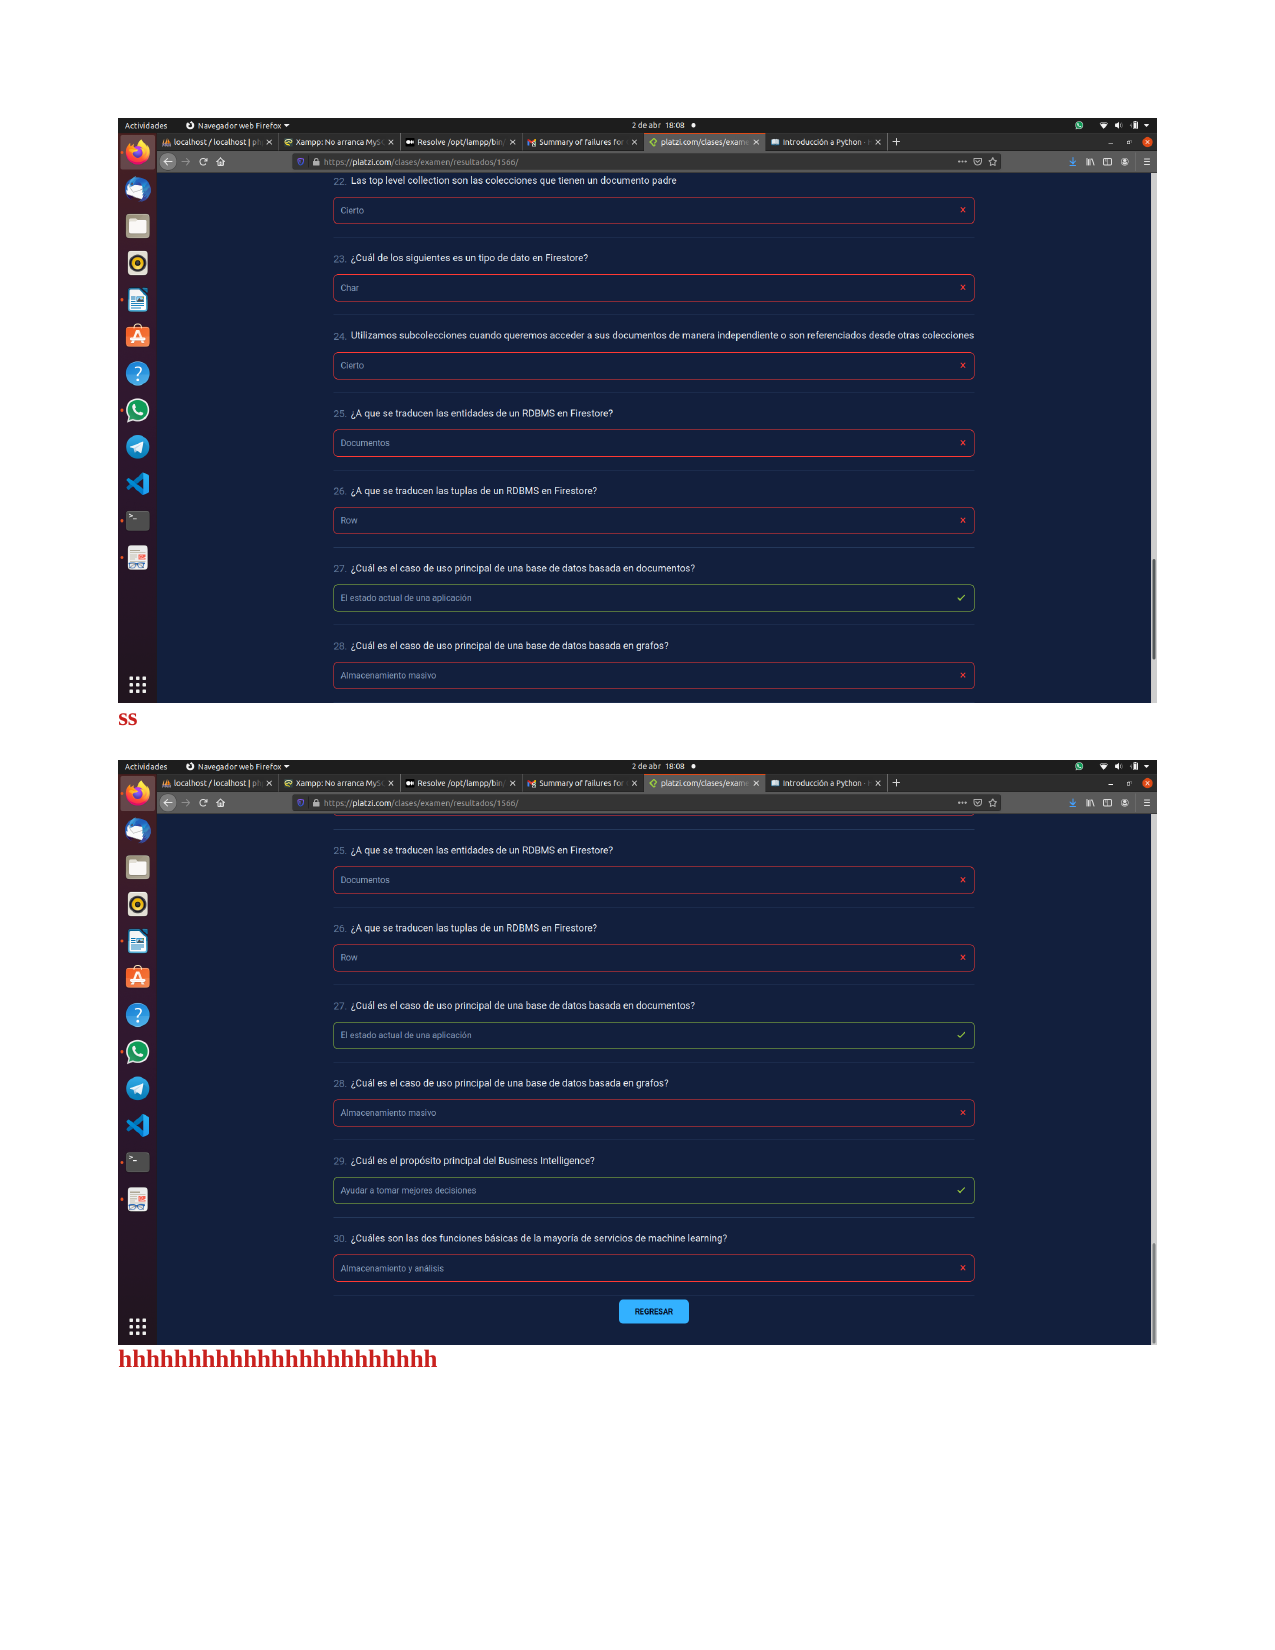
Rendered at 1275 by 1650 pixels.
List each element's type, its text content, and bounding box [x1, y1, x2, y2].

picture [118, 760, 1157, 1345]
text hhhhhhhhhhhhhhhhhhhhhhh [118, 1345, 1157, 1373]
picture [118, 118, 1157, 703]
text ss [118, 703, 1157, 731]
